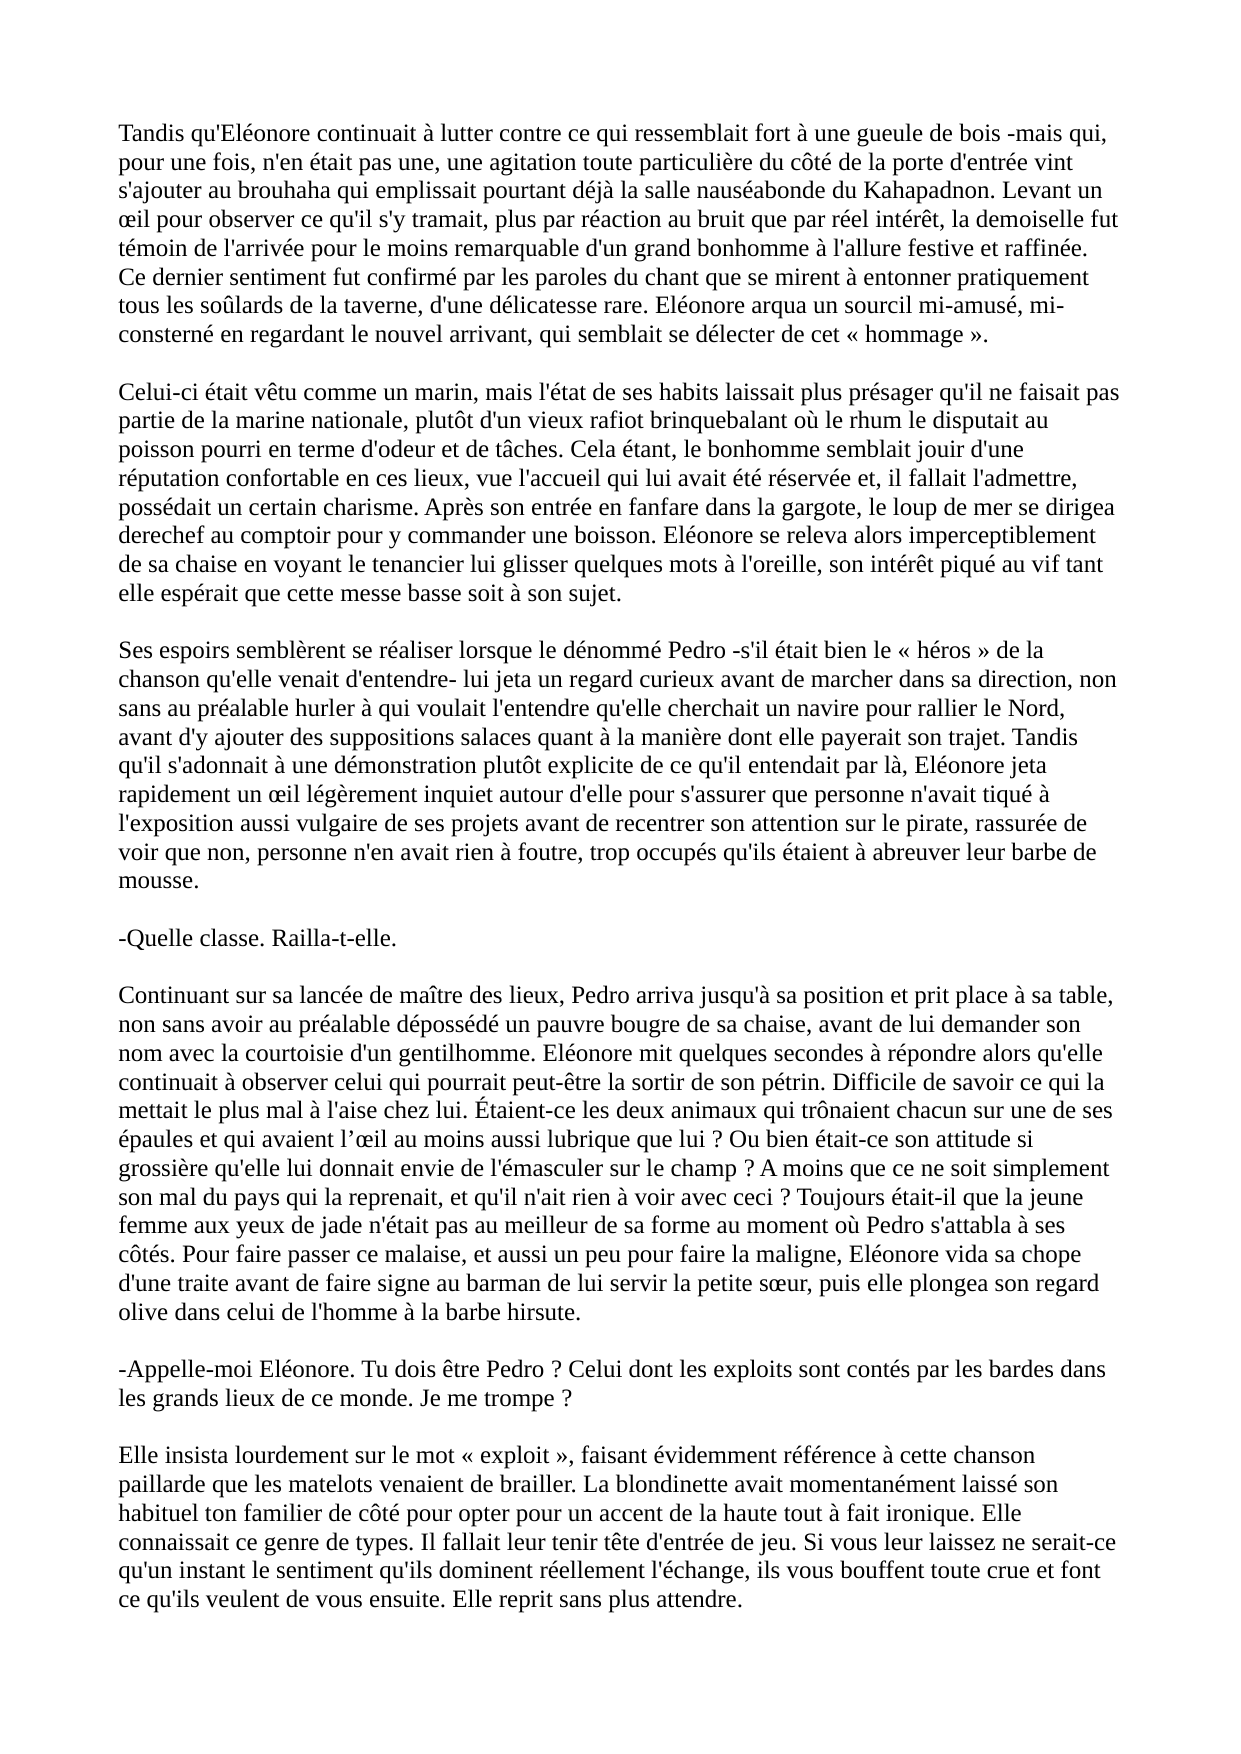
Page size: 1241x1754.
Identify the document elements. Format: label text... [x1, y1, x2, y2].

text Tandis qu'Eléonore continuait à lutter contre ce qui ressemblait fort à une gueule de bois -mais qui, pour une fois, n'en était pas une, une agitation toute particulière du côté de la porte d'entrée vint s'ajouter au brouhaha qui emplissait pourtant déjà la salle nauséabonde du Kahapadnon. Levant un œil pour observer ce qu'il s'y tramait, plus par réaction au bruit que par réel intérêt, la demoiselle fut témoin de l'arrivée pour le moins remarquable d'un grand bonhomme à l'allure festive et raffinée. Ce dernier sentiment fut confirmé par les paroles du chant que se mirent à entonner pratiquement tous les soûlards de la taverne, d'une délicatesse rare. Eléonore arqua un sourcil mi-amusé, mi-consterné en regardant le nouvel arrivant, qui semblait se délecter de cet « hommage ». [118, 118, 1122, 348]
text Celui-ci était vêtu comme un marin, mais l'état de ses habits laissait plus présager qu'il ne faisait pas partie de la marine nationale, plutôt d'un vieux rafiot brinquebalant où le rhum le disputait au poisson pourri en terme d'odeur et de tâches. Cela étant, le bonhomme semblait jouir d'une réputation confortable en ces lieux, vue l'accueil qui lui avait été réservée et, il fallait l'admettre, possédait un certain charisme. Après son entrée en fanfare dans la gargote, le loup de mer se dirigea derechef au comptoir pour y commander une boisson. Eléonore se releva alors imperceptiblement de sa chaise en voyant le tenancier lui glisser quelques mots à l'oreille, son intérêt piqué au vif tant elle espérait que cette messe basse soit à son sujet. [118, 377, 1122, 607]
text Ses espoirs semblèrent se réaliser lorsque le dénommé Pedro -s'il était bien le « héros » de la chanson qu'elle venait d'entendre- lui jeta un regard curieux avant de marcher dans sa direction, non sans au préalable hurler à qui voulait l'entendre qu'elle cherchait un navire pour rallier le Nord, avant d'y ajouter des suppositions salaces quant à la manière dont elle payerait son trajet. Tandis qu'il s'adonnait à une démonstration plutôt explicite de ce qu'il entendait par là, Eléonore jeta rapidement un œil légèrement inquiet autour d'elle pour s'assurer que personne n'avait tiqué à l'exposition aussi vulgaire de ses projets avant de recentrer son attention sur le pirate, rassurée de voir que non, personne n'en avait rien à foutre, trop occupés qu'ils étaient à abreuver leur barbe de mousse. [118, 636, 1122, 894]
text Continuant sur sa lancée de maître des lieux, Pedro arriva jusqu'à sa position et prit place à sa table, non sans avoir au préalable dépossédé un pauvre bougre de sa chaise, avant de lui demander son nom avec la courtoisie d'un gentilhomme. Eléonore mit quelques secondes à répondre alors qu'elle continuait à observer celui qui pourrait peut-être la sortir de son pétrin. Difficile de savoir ce qui la mettait le plus mal à l'aise chez lui. Étaient-ce les deux animaux qui trônaient chacun sur une de ses épaules et qui avaient l’œil au moins aussi lubrique que lui ? Ou bien était-ce son attitude si grossière qu'elle lui donnait envie de l'émasculer sur le champ ? A moins que ce ne soit simplement son mal du pays qui la reprenait, et qu'il n'ait rien à voir avec ceci ? Toujours était-il que la jeune femme aux yeux de jade n'était pas au meilleur de sa forme au moment où Pedro s'attabla à ses côtés. Pour faire passer ce malaise, et aussi un peu pour faire la maligne, Eléonore vida sa chope d'une traite avant de faire signe au barman de lui servir la petite sœur, puis elle plongea son regard olive dans celui de l'homme à la barbe hirsute. [118, 981, 1122, 1326]
text Elle insista lourdement sur le mot « exploit », faisant évidemment référence à cette chanson paillarde que les matelots venaient de brailler. La blondinette avait momentanément laissé son habituel ton familier de côté pour opter pour un accent de la haute tout à fait ironique. Elle connaissait ce genre de types. Il fallait leur tenir tête d'entrée de jeu. Si vous leur laissez ne serait-ce qu'un instant le sentiment qu'ils dominent réellement l'échange, ils vous bouffent toute crue et font ce qu'ils veulent de vous ensuite. Elle reprit sans plus attendre. [118, 1441, 1122, 1613]
text -Appelle-moi Eléonore. Tu dois être Pedro ? Celui dont les exploits sont contés par les bardes dans les grands lieux de ce monde. Je me trompe ? [118, 1354, 1122, 1412]
text -Quelle classe. Railla-t-elle. [118, 923, 1122, 952]
